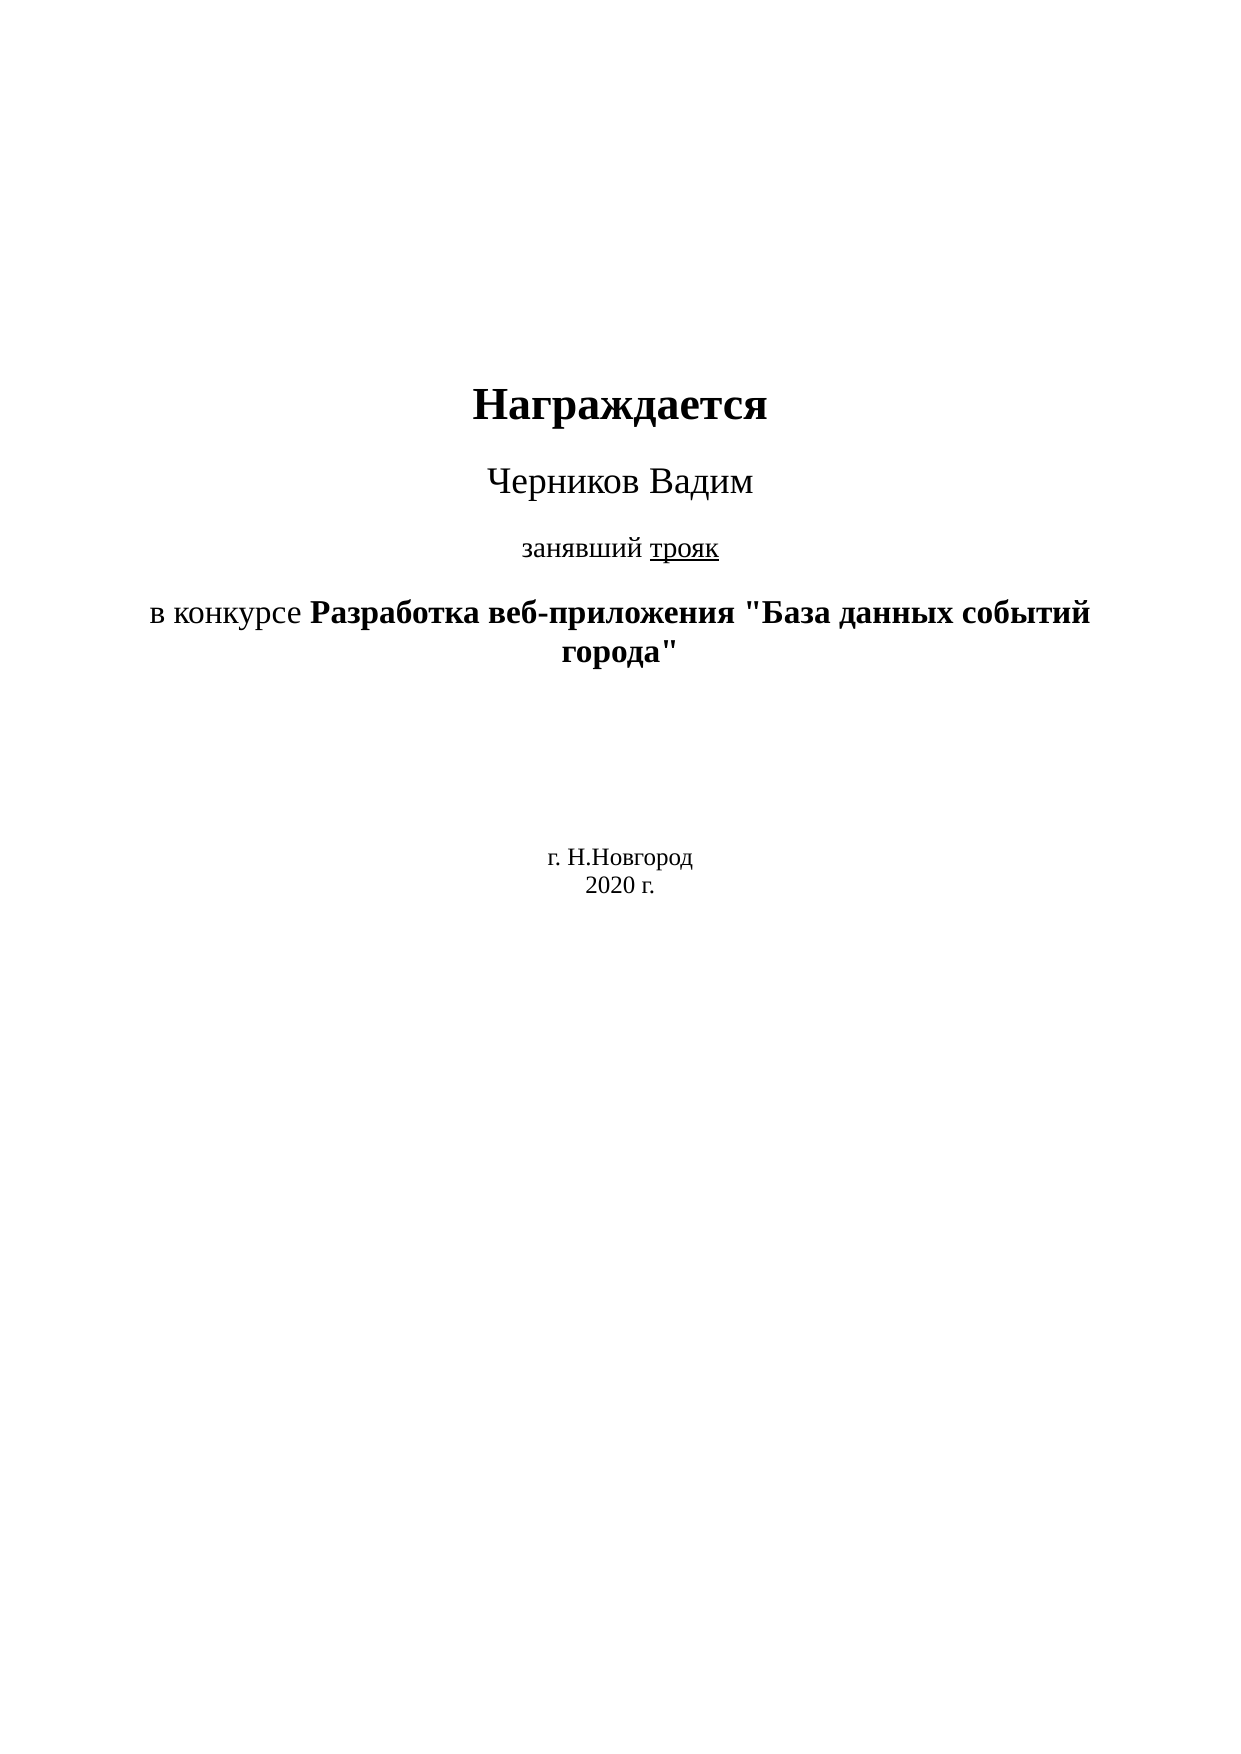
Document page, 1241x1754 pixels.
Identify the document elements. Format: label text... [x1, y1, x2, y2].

text Черников Вадим [118, 458, 1122, 501]
text занявший трояк [118, 530, 1122, 564]
text Награждается [118, 377, 1122, 429]
text 2020 г. [118, 870, 1122, 899]
text в конкурсе Разработка веб-приложения "База данных событий города" [118, 592, 1122, 669]
text г. Н.Новгород [118, 842, 1122, 870]
